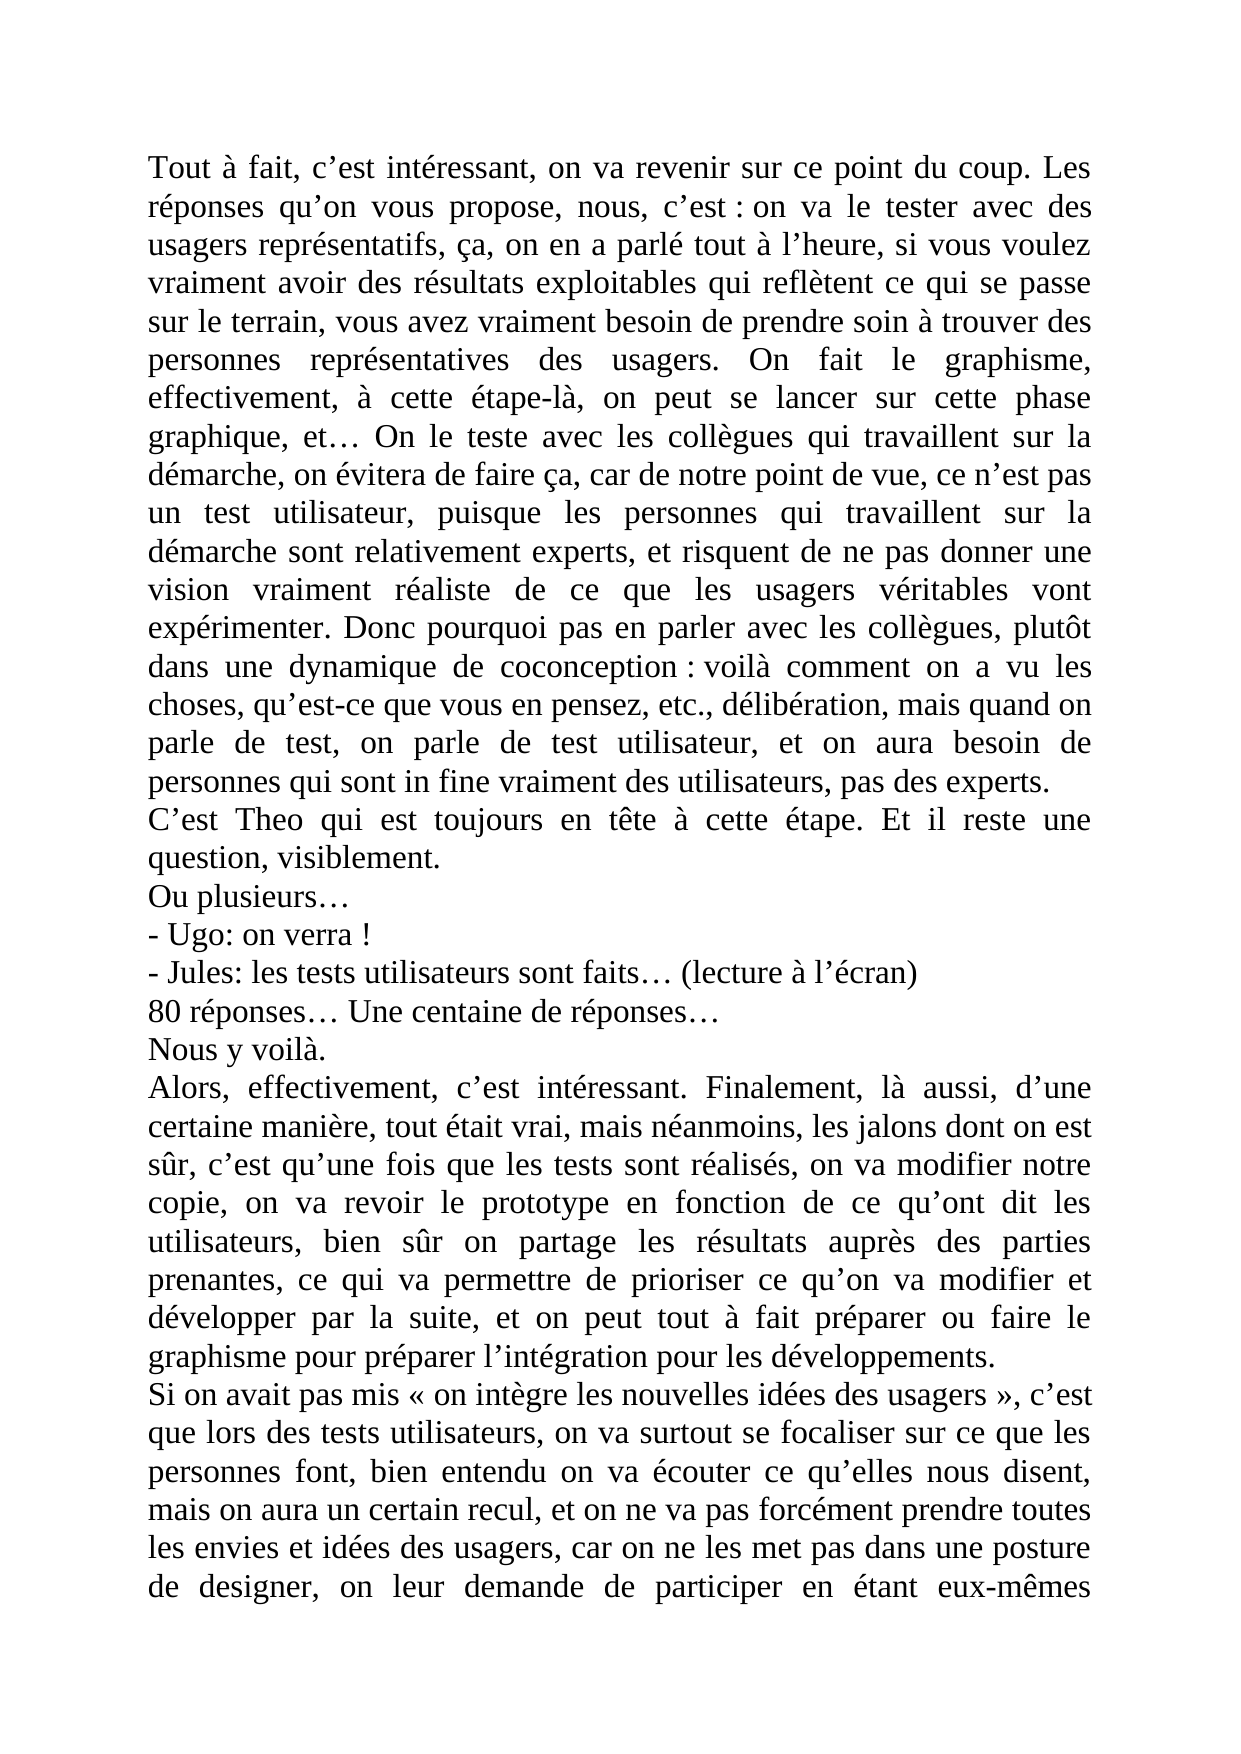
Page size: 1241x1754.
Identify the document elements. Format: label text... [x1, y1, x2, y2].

text Nous y voilà. [148, 1029, 1093, 1068]
text C’est Theo qui est toujours en tête à cette étape. Et il reste une question, visiblement. [148, 799, 1093, 876]
text Ou plusieurs… [148, 876, 1093, 914]
text Tout à fait, c’est intéressant, on va revenir sur ce point du coup. Les réponses qu’on vous propose, nous, c’est : on va le tester avec des usagers représentatifs, ça, on en a parlé tout à l’heure, si vous voulez vraiment avoir des résultats exploitables qui reflètent ce qui se passe sur le terrain, vous avez vraiment besoin de prendre soin à trouver des personnes représentatives des usagers. On fait le graphisme, effectivement, à cette étape-là, on peut se lancer sur cette phase graphique, et… On le teste avec les collègues qui travaillent sur la démarche, on évitera de faire ça, car de notre point de vue, ce n’est pas un test utilisateur, puisque les personnes qui travaillent sur la démarche sont relativement experts, et risquent de ne pas donner une vision vraiment réaliste de ce que les usagers véritables vont expérimenter. Donc pourquoi pas en parler avec les collègues, plutôt dans une dynamique de coconception : voilà comment on a vu les choses, qu’est-ce que vous en pensez, etc., délibération, mais quand on parle de test, on parle de test utilisateur, et on aura besoin de personnes qui sont in fine vraiment des utilisateurs, pas des experts. [148, 148, 1093, 799]
text Alors, effectivement, c’est intéressant. Finalement, là aussi, d’une certaine manière, tout était vrai, mais néanmoins, les jalons dont on est sûr, c’est qu’une fois que les tests sont réalisés, on va modifier notre copie, on va revoir le prototype en fonction de ce qu’ont dit les utilisateurs, bien sûr on partage les résultats auprès des parties prenantes, ce qui va permettre de prioriser ce qu’on va modifier et développer par la suite, et on peut tout à fait préparer ou faire le graphisme pour préparer l’intégration pour les développements. [148, 1068, 1093, 1374]
text - Jules: les tests utilisateurs sont faits… (lecture à l’écran) [148, 953, 1093, 991]
text 80 réponses… Une centaine de réponses… [148, 991, 1093, 1029]
text - Ugo: on verra ! [148, 914, 1093, 953]
text Si on avait pas mis « on intègre les nouvelles idées des usagers », c’est que lors des tests utilisateurs, on va surtout se focaliser sur ce que les personnes font, bien entendu on va écouter ce qu’elles nous disent, mais on aura un certain recul, et on ne va pas forcément prendre toutes les envies et idées des usagers, car on ne les met pas dans une posture de designer, on leur demande de participer en étant eux-mêmes [148, 1374, 1093, 1604]
